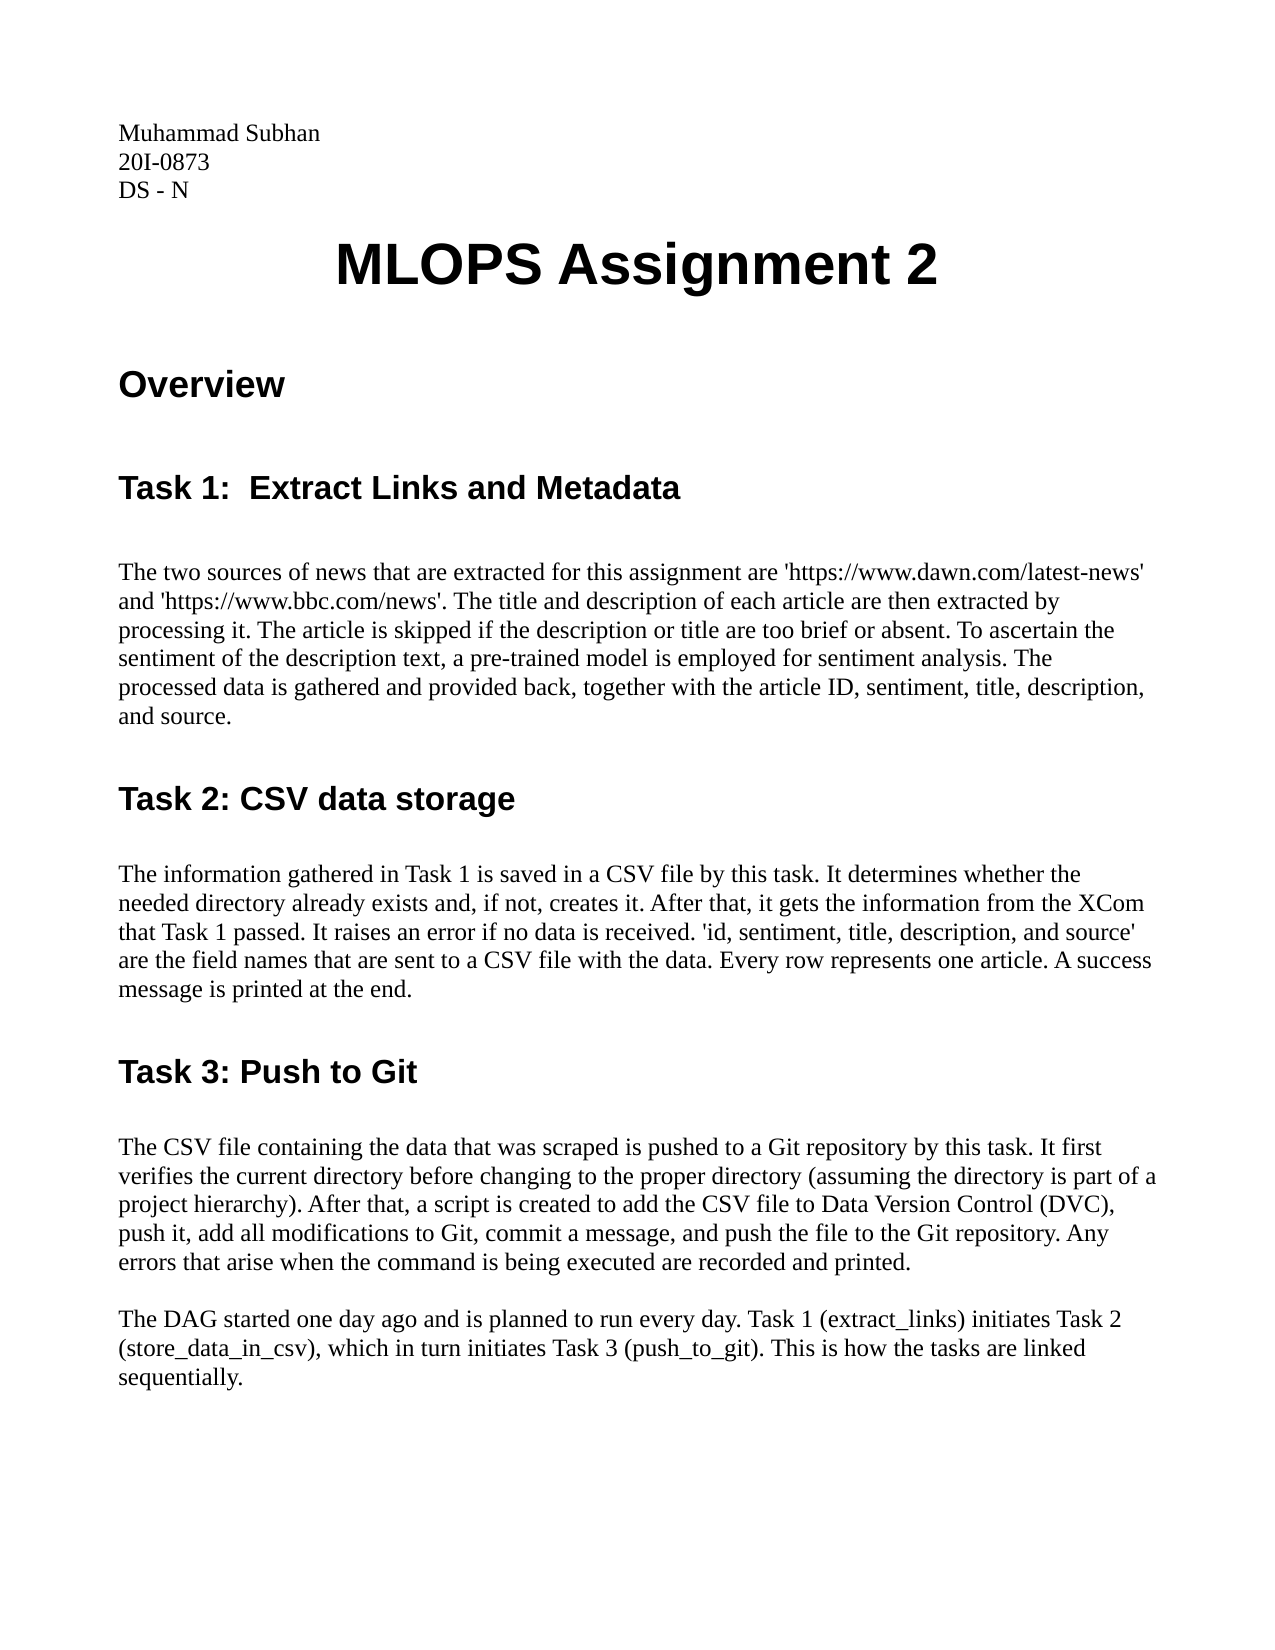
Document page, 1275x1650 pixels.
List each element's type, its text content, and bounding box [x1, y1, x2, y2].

text Muhammad Subhan [118, 118, 1157, 147]
text The two sources of news that are extracted for this assignment are 'https://www.dawn.com/latest-news' and 'https://www.bbc.com/news'. The title and description of each article are then extracted by processing it. The article is skipped if the description or title are too brief or absent. To ascertain the sentiment of the description text, a pre-trained model is employed for sentiment analysis. The processed data is gathered and provided back, together with the article ID, sentiment, title, description, and source. [118, 557, 1157, 758]
text The information gathered in Task 1 is saved in a CSV file by this task. It determines whether the needed directory already exists and, if not, creates it. After that, it gets the information from the XCom that Task 1 passed. It raises an error if no data is received. 'id, sentiment, title, description, and source' are the field names that are sent to a CSV file with the data. Every row represents one article. A success message is printed at the end. [118, 830, 1157, 1032]
text 20I-0873 [118, 147, 1157, 176]
text DS - N [118, 176, 1157, 204]
subtitle Task 3: Push to Git [118, 1052, 1157, 1091]
subtitle Task 1: Extract Links and Metadata [118, 468, 1157, 545]
title MLOPS Assignment 2 [118, 229, 1157, 296]
text The CSV file containing the data that was scraped is pushed to a Git repository by this task. It first verifies the current directory before changing to the proper directory (assuming the directory is part of a project hierarchy). After that, a script is created to add the CSV file to Data Version Control (DVC), push it, add all modifications to Git, commit a message, and push the file to the Git repository. Any errors that arise when the command is being executed are recorded and printed. [118, 1103, 1157, 1276]
subtitle Task 2: CSV data storage [118, 779, 1157, 818]
subtitle Overview [118, 363, 1157, 406]
text The DAG started one day ago and is planned to run every day. Task 1 (extract_links) initiates Task 2 (store_data_in_csv), which in turn initiates Task 3 (push_to_git). This is how the tasks are linked sequentially. [118, 1304, 1157, 1391]
